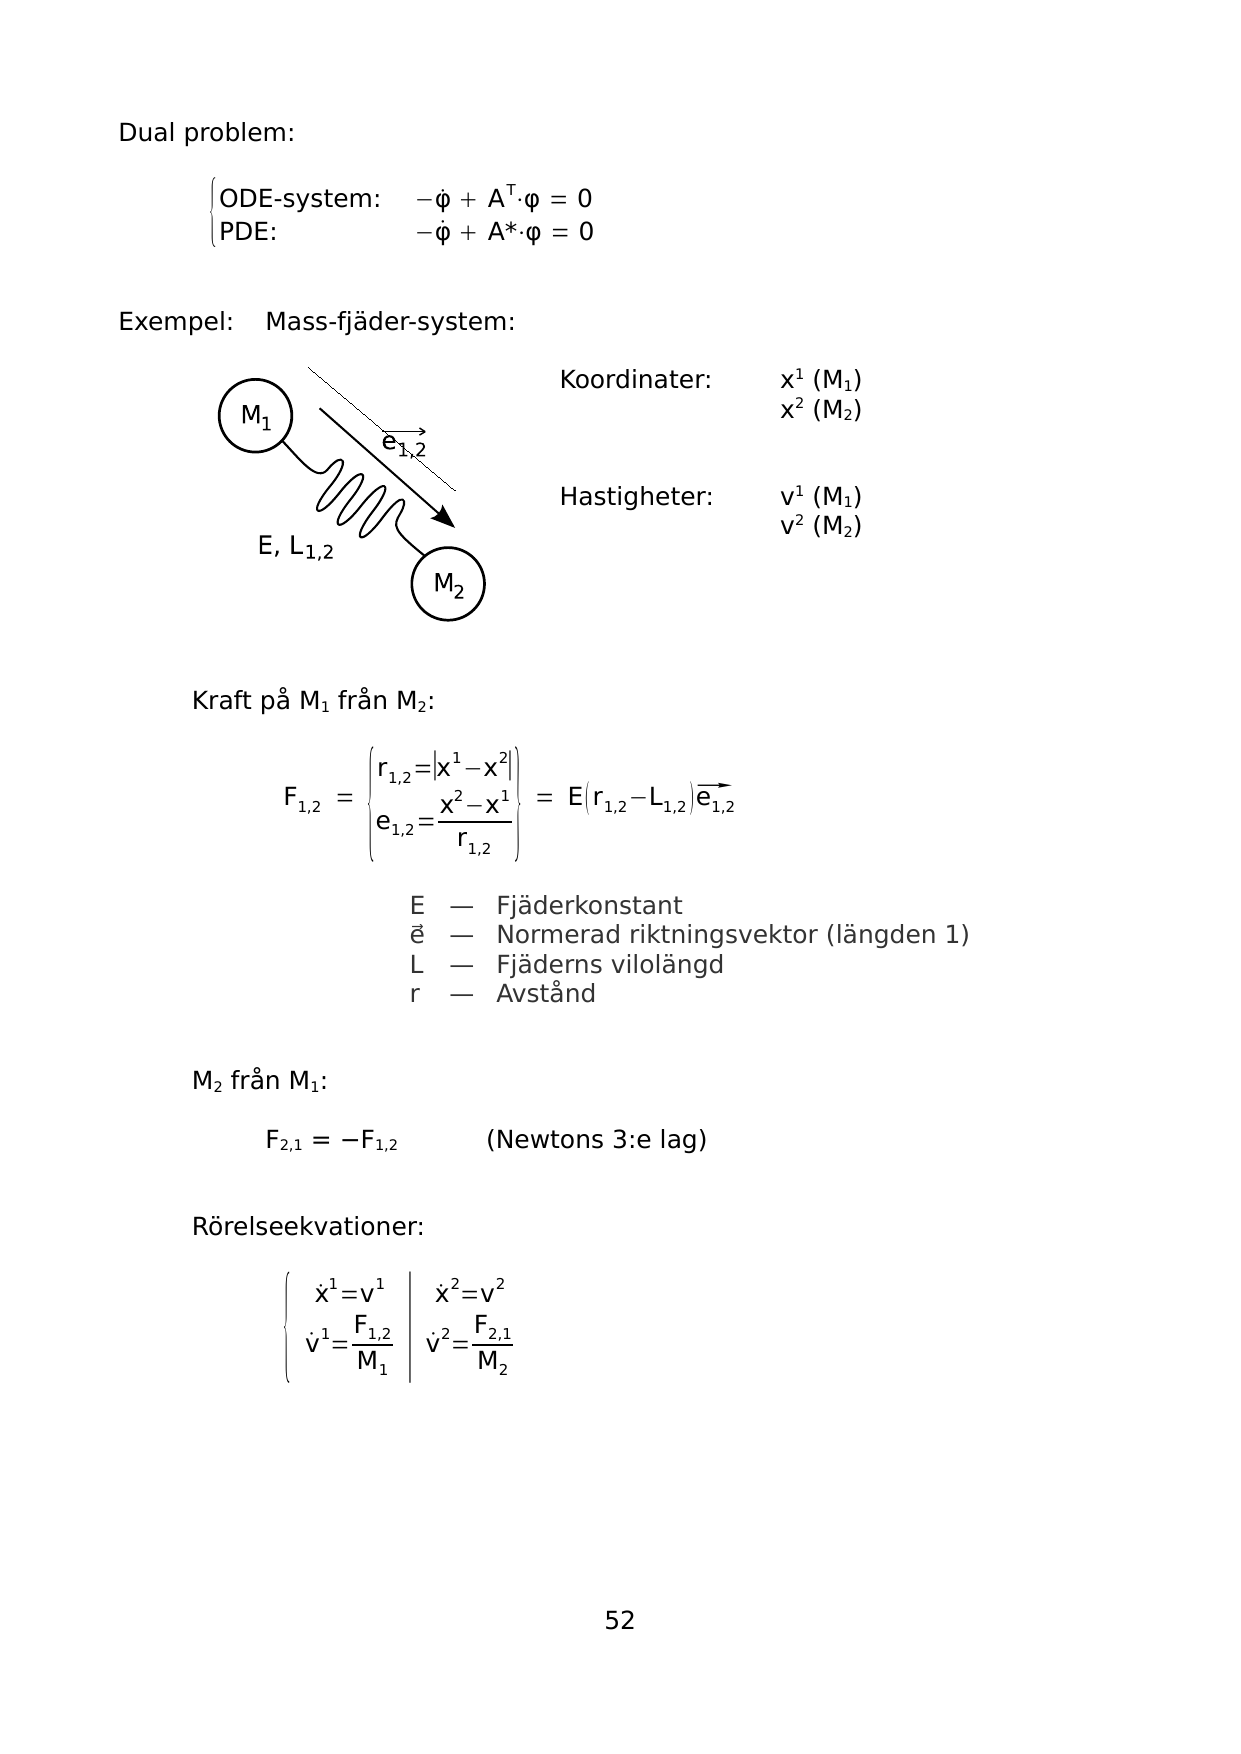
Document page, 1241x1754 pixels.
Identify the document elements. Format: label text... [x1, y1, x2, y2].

text [221, 395, 290, 424]
text E — Fjäderkonstant [118, 892, 1122, 921]
text v2 (M2) [398, 511, 1122, 541]
text r — Avstånd [118, 979, 1122, 1008]
text [324, 482, 360, 511]
text [118, 482, 331, 511]
text Koordinater: x1 (M1) [118, 366, 1122, 395]
text Hastigheter: v1 (M1) [406, 482, 1122, 511]
text Kraft på M1 från M2: [118, 686, 1122, 716]
text F2,1 = −F1,2 (Newtons 3:e lag) [118, 1125, 1122, 1154]
text Dual problem: [118, 118, 1122, 147]
text e⃗ — Normerad riktningsvektor (längden 1) [118, 921, 1122, 950]
text Rörelseekvationer: [118, 1212, 1122, 1242]
text x2 (M2) [288, 395, 1122, 424]
text Exempel: Mass-fjäder-system: [118, 307, 1122, 336]
text M2 från M1: [118, 1067, 1122, 1096]
text [118, 511, 404, 541]
text L — Fjäderns vilolängd [118, 950, 1122, 979]
text [118, 395, 223, 424]
text [319, 482, 346, 509]
text [345, 482, 433, 511]
